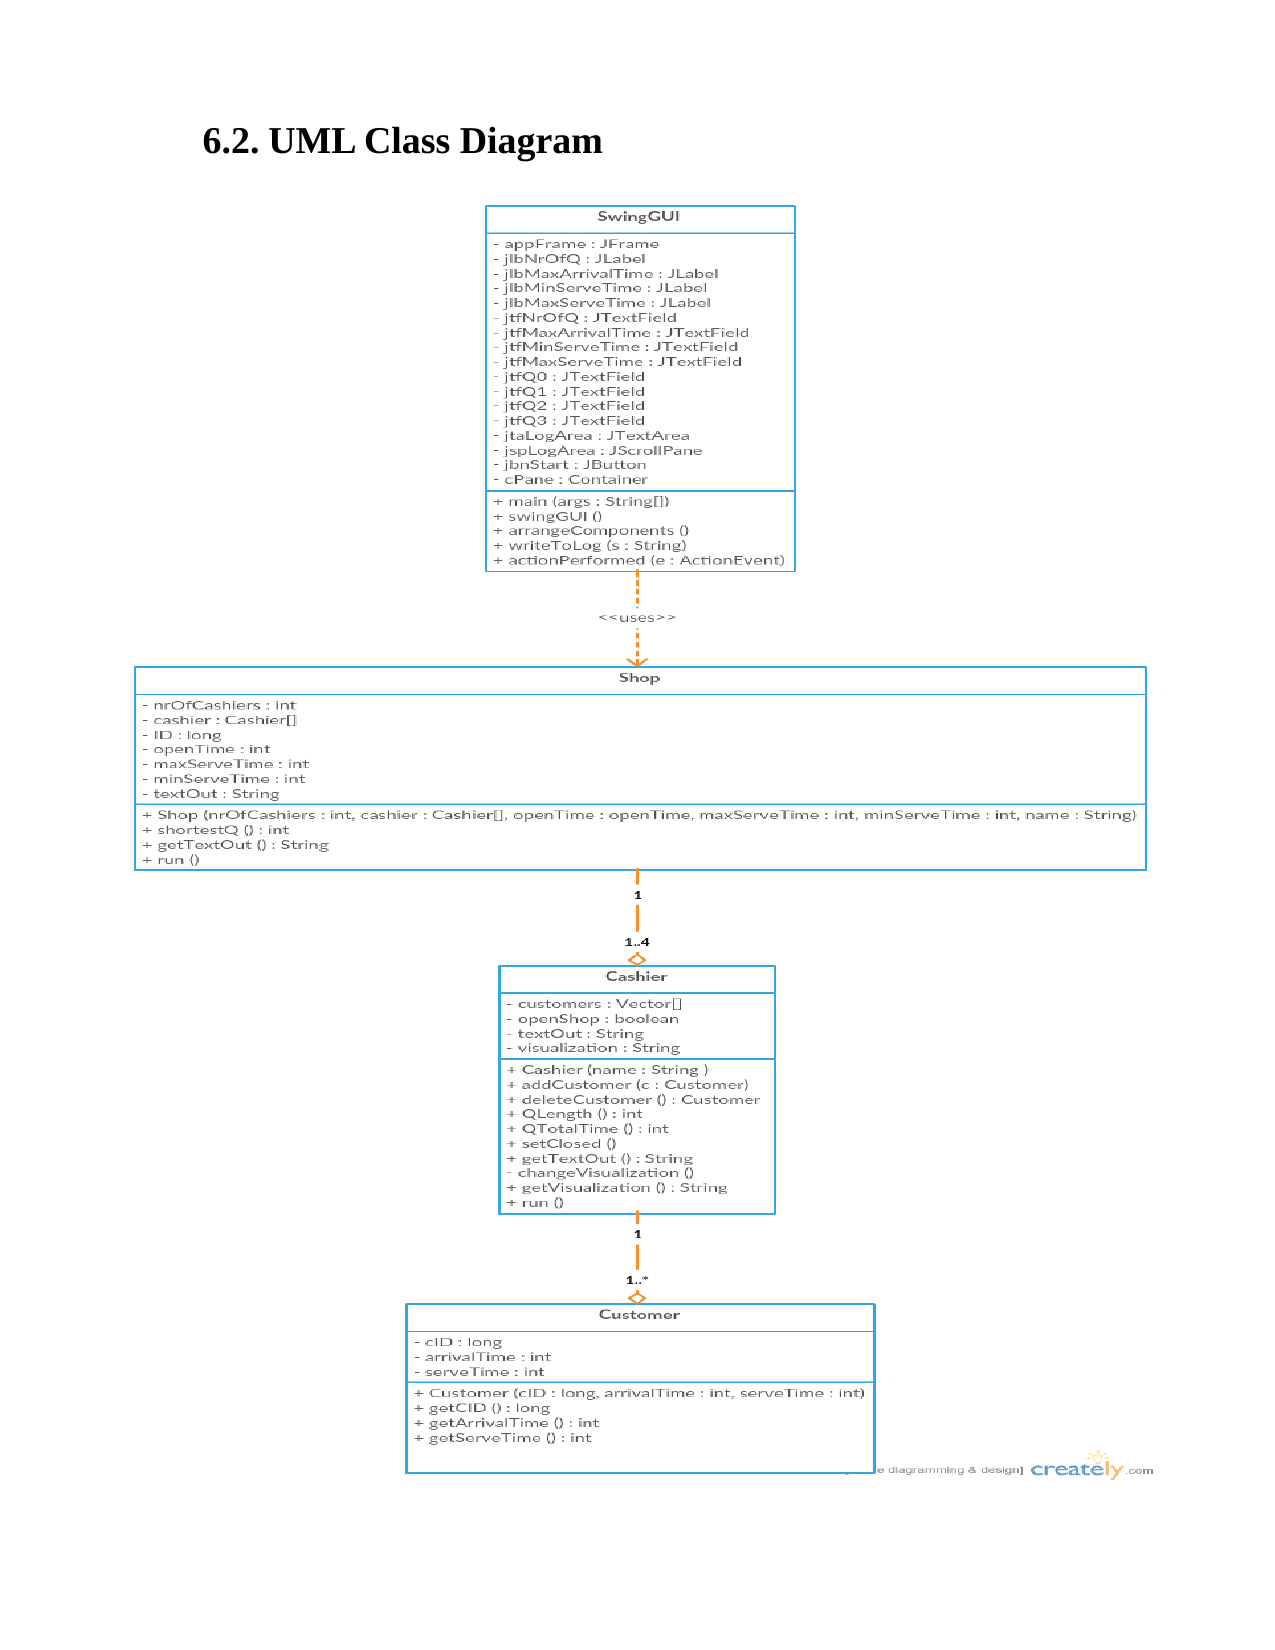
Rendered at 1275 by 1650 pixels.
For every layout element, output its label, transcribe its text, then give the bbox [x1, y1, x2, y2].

subtitle UML Class Diagram [193, 118, 1157, 162]
picture [121, 196, 1161, 1483]
